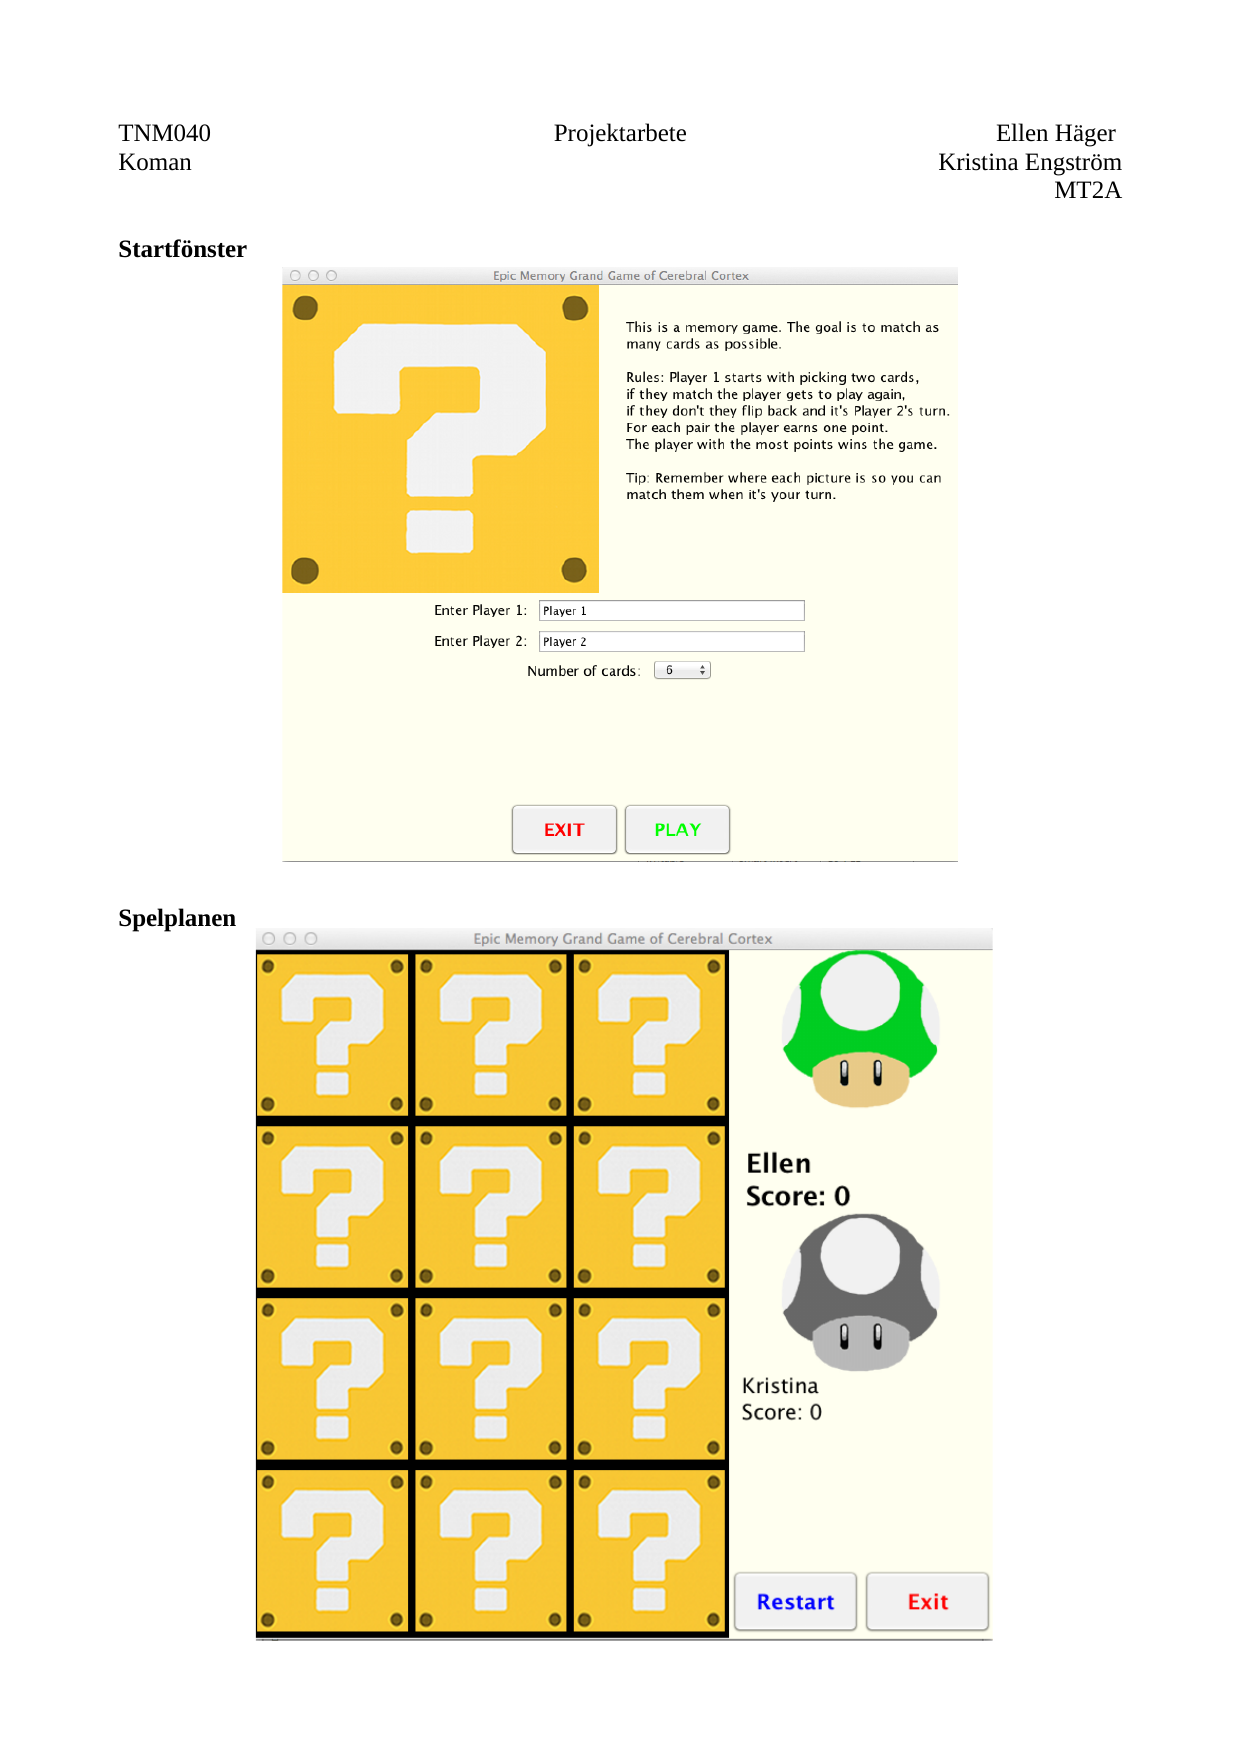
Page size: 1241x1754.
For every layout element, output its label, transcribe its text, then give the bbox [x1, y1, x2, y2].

text Startfönster [118, 234, 1122, 263]
picture [282, 267, 958, 862]
text Spelplanen [118, 903, 1122, 932]
picture [255, 928, 993, 1641]
